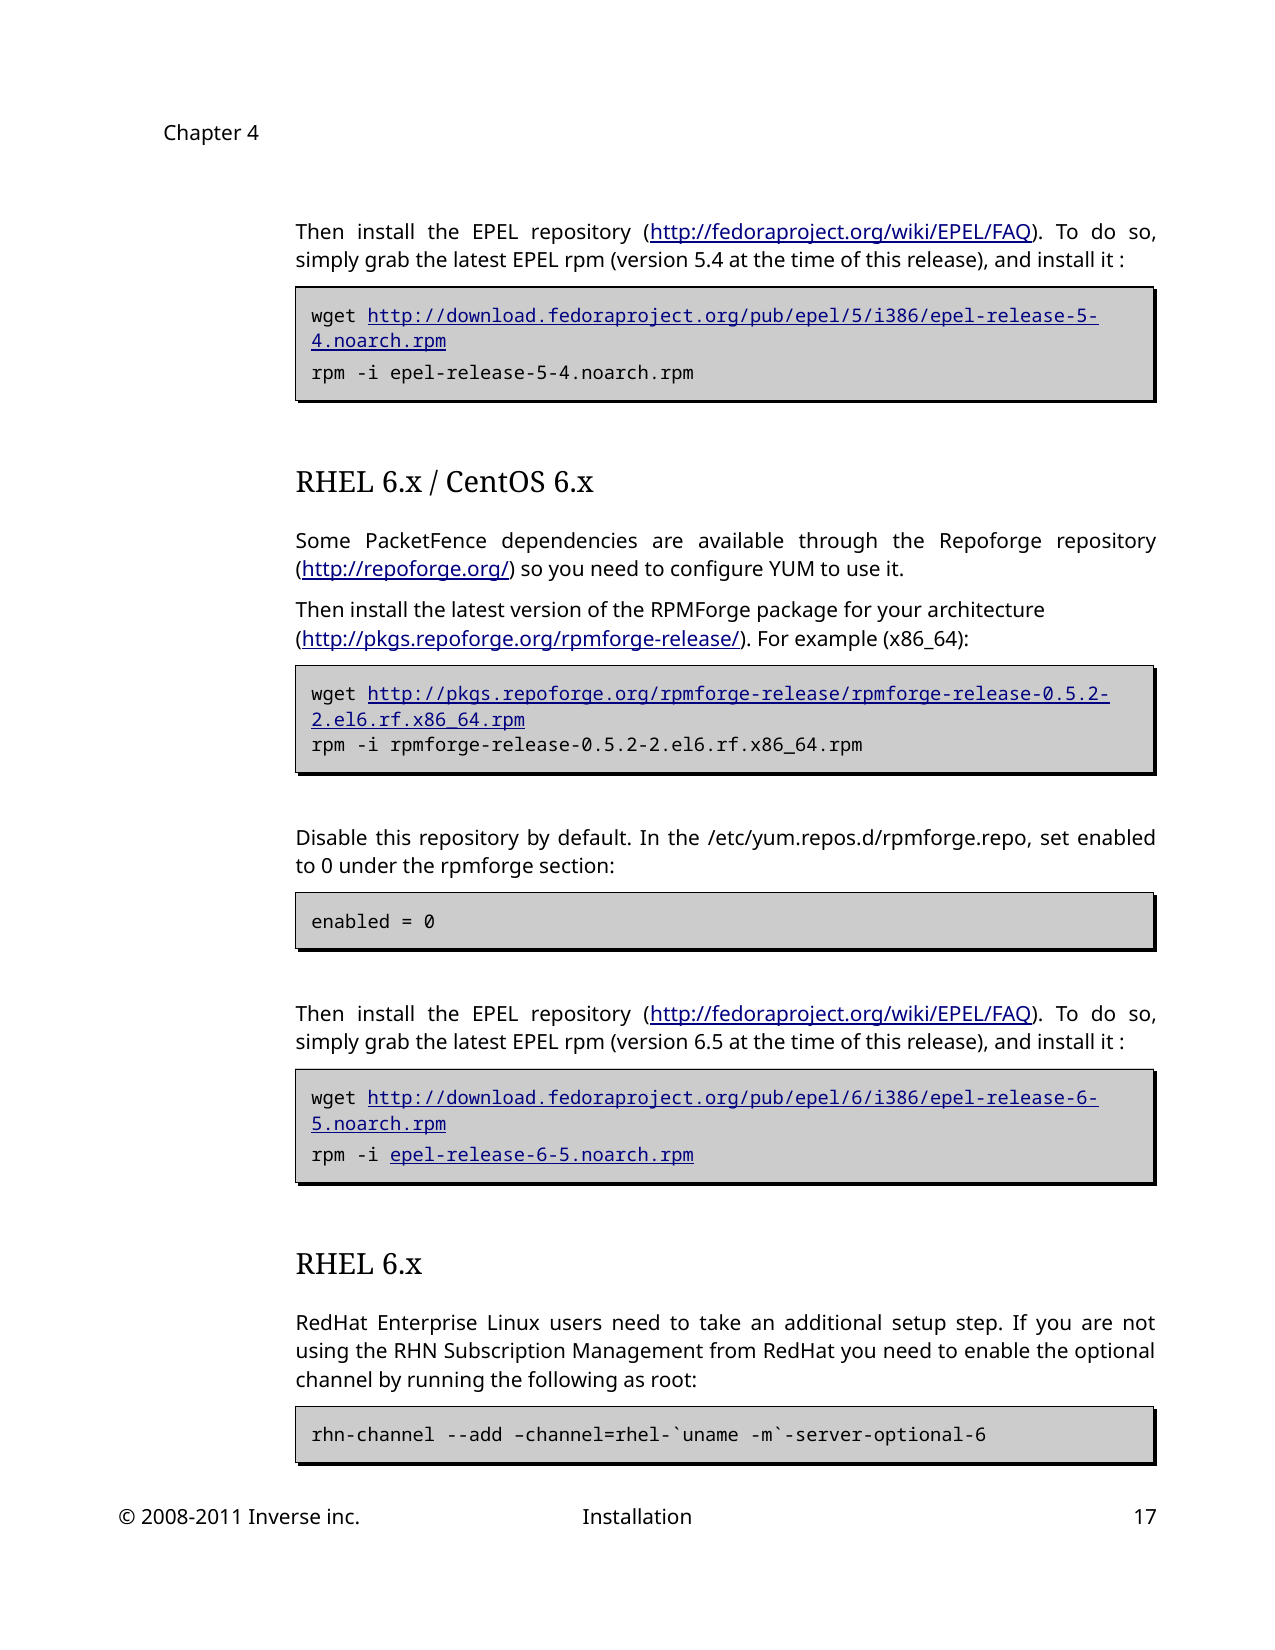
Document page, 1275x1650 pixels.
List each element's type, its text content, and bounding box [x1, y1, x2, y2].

text Some PacketFence dependencies are available through the Repoforge repository (http://repoforge.org/) so you need to configure YUM to use it. [295, 526, 1157, 583]
subtitle RHEL 6.x / CentOS 6.x [295, 461, 1157, 501]
text Disable this repository by default. In the /etc/yum.repos.d/rpmforge.repo, set enabled to 0 under the rpmforge section: [295, 823, 1157, 879]
text wget http://download.fedoraproject.org/pub/epel/5/i386/epel-release-5-4.noarch.rpm [296, 288, 1153, 343]
text Then install the latest version of the RPMForge package for your architecture (http://pkgs.repoforge.org/rpmforge-release/). For example (x86_64): [295, 595, 1157, 652]
text wget http://download.fedoraproject.org/pub/epel/6/i386/epel-release-6-5.noarch.rpm [296, 1070, 1153, 1125]
text Then install the EPEL repository (http://fedoraproject.org/wiki/EPEL/FAQ). To do so, simply grab the latest EPEL rpm (version 5.4 at the time of this release), and install it : [295, 217, 1157, 274]
text rhn-channel --add –channel=rhel-`uname -m`-server-optional-6 [296, 1407, 1153, 1462]
text Then install the EPEL repository (http://fedoraproject.org/wiki/EPEL/FAQ). To do so, simply grab the latest EPEL rpm (version 6.5 at the time of this release), and install it : [295, 999, 1157, 1056]
subtitle RHEL 6.x [295, 1243, 1157, 1283]
text enabled = 0 [296, 893, 1153, 948]
text rpm -i epel-release-6-5.noarch.rpm [296, 1125, 1153, 1182]
text rpm -i epel-release-5-4.noarch.rpm [296, 343, 1153, 400]
text RedHat Enterprise Linux users need to take an additional setup step. If you are not using the RHN Subscription Management from RedHat you need to enable the optional channel by running the following as root: [295, 1308, 1157, 1393]
text wget http://pkgs.repoforge.org/rpmforge-release/rpmforge-release-0.5.2-2.el6.rf.x86_64.rpm rpm -i rpmforge-release-0.5.2-2.el6.rf.x86_64.rpm [296, 666, 1153, 772]
